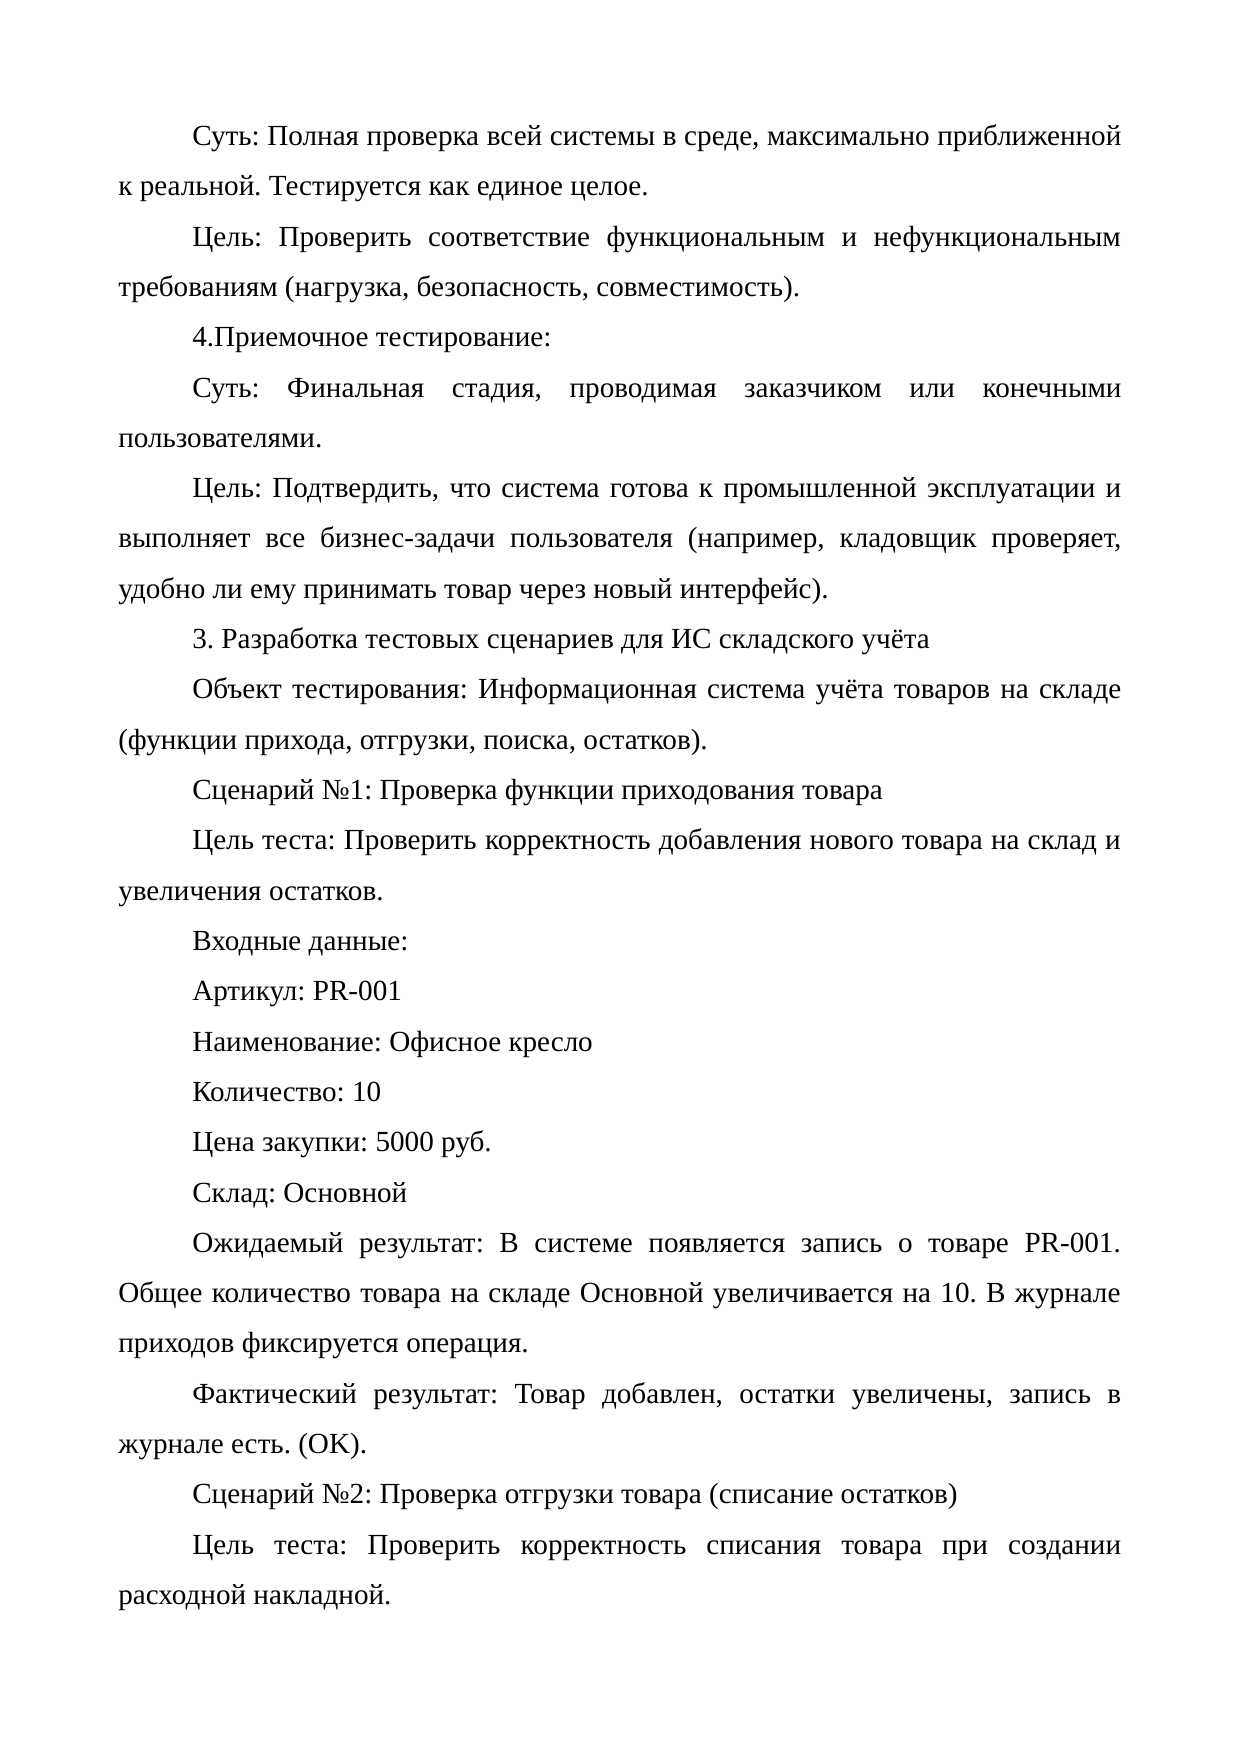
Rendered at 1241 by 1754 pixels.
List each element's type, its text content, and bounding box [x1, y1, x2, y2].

text Суть: Полная проверка всей системы в среде, максимально приближенной к реальной. Тестируется как единое целое. [118, 118, 1122, 202]
text Ожидаемый результат: В системе появляется запись о товаре PR-001. Общее количество товара на складе Основной увеличивается на 10. В журнале приходов фиксируется операция. [118, 1225, 1122, 1359]
text Наименование: Офисное кресло [118, 1024, 1122, 1057]
text Объект тестирования: Информационная система учёта товаров на складе (функции прихода, отгрузки, поиска, остатков). [118, 672, 1122, 755]
text Цена закупки: 5000 руб. [118, 1124, 1122, 1158]
text Сценарий №2: Проверка отгрузки товара (списание остатков) [118, 1477, 1122, 1510]
text Цель теста: Проверить корректность добавления нового товара на склад и увеличения остатков. [118, 822, 1122, 906]
text Количество: 10 [118, 1074, 1122, 1108]
text Склад: Основной [118, 1175, 1122, 1208]
text 3. Разработка тестовых сценариев для ИС складского учёта [118, 621, 1122, 655]
text Артикул: PR-001 [118, 973, 1122, 1007]
text Фактический результат: Товар добавлен, остатки увеличены, запись в журнале есть. (OK). [118, 1376, 1122, 1460]
text Цель: Проверить соответствие функциональным и нефункциональным требованиям (нагрузка, безопасность, совместимость). [118, 219, 1122, 303]
text Цель: Подтвердить, что система готова к промышленной эксплуатации и выполняет все бизнес-задачи пользователя (например, кладовщик проверяет, удобно ли ему принимать товар через новый интерфейс). [118, 470, 1122, 604]
text 4.Приемочное тестирование: [118, 319, 1122, 353]
text Входные данные: [118, 923, 1122, 957]
text Цель теста: Проверить корректность списания товара при создании расходной накладной. [118, 1527, 1122, 1611]
text Сценарий №1: Проверка функции приходования товара [118, 772, 1122, 806]
text Суть: Финальная стадия, проводимая заказчиком или конечными пользователями. [118, 370, 1122, 453]
